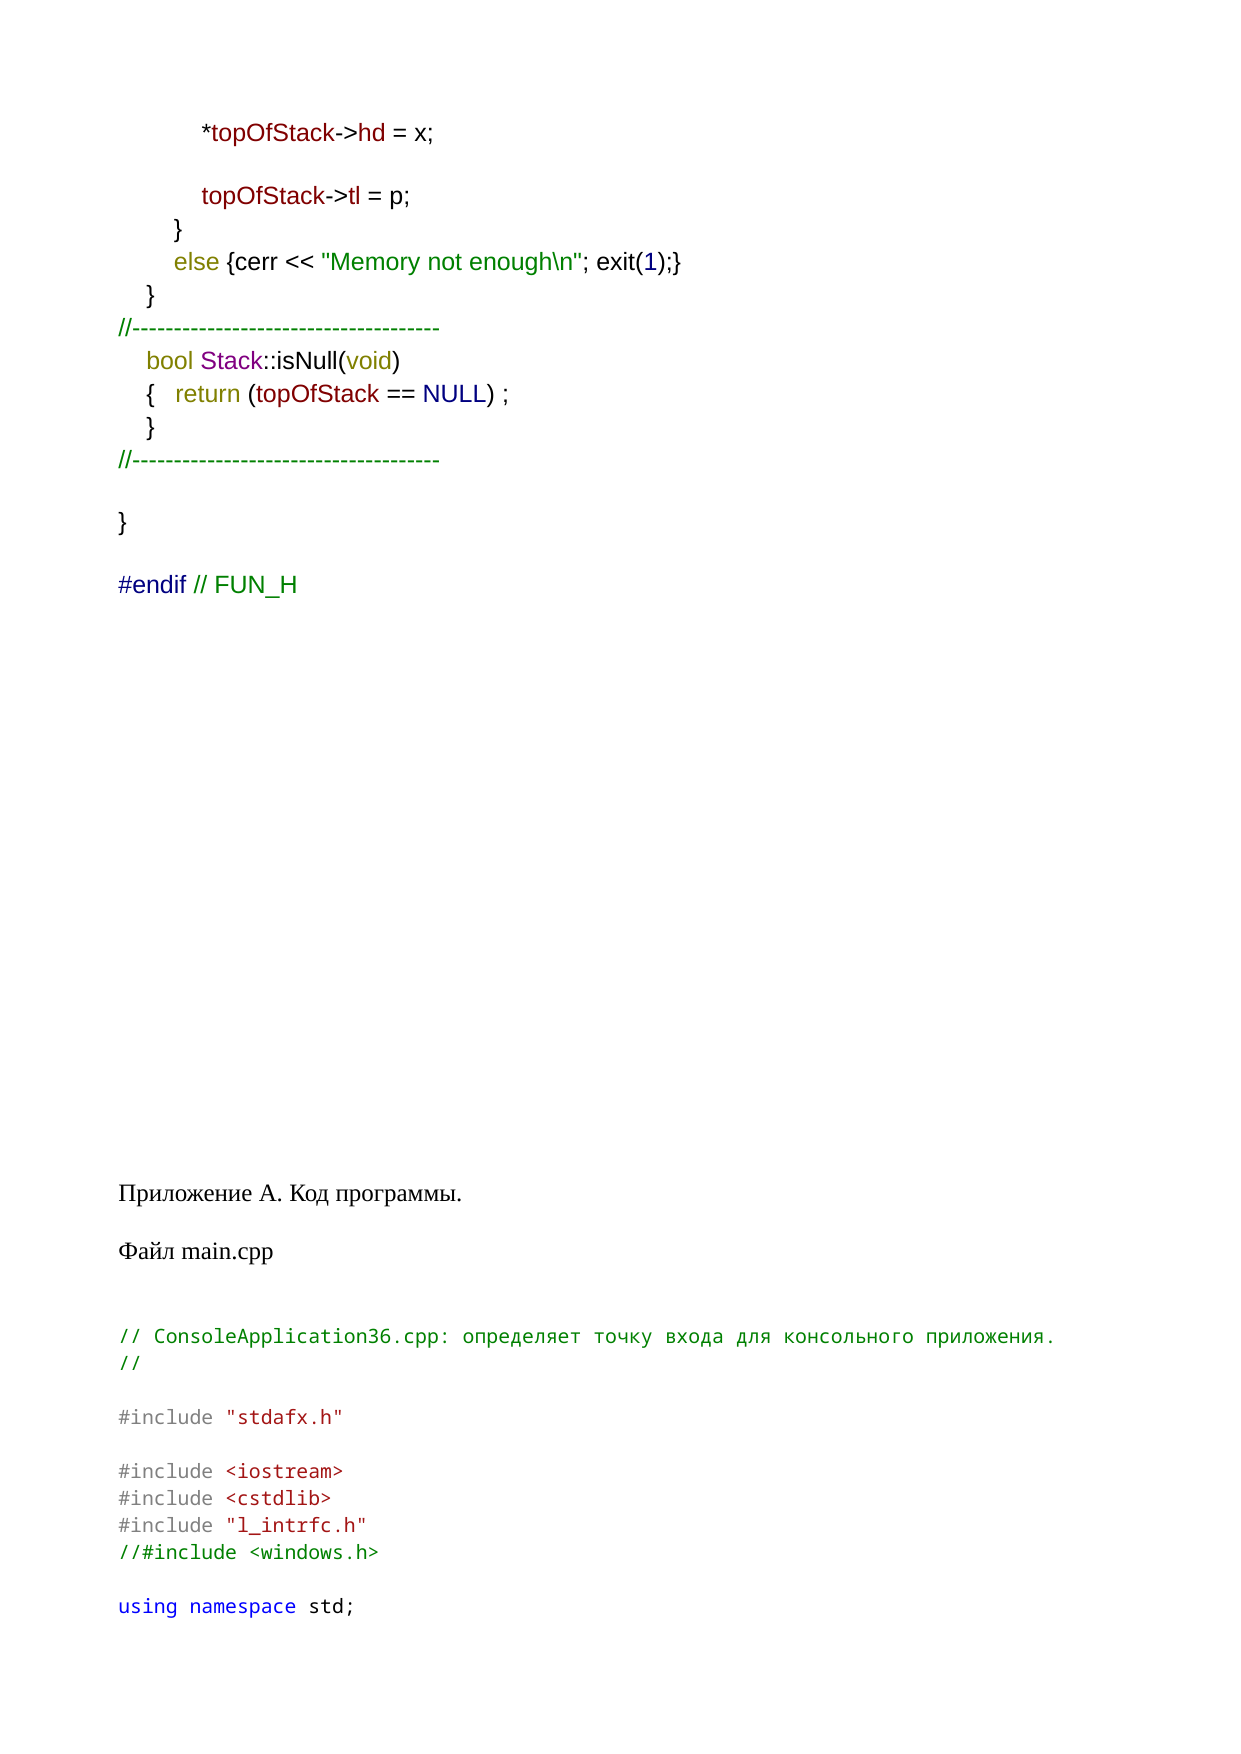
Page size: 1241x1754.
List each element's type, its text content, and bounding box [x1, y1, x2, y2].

text Файл main.cpp [118, 1236, 1122, 1265]
text } [118, 507, 1122, 536]
text #include <cstdlib> [118, 1484, 1122, 1511]
text topOfStack->tl = p; [118, 181, 1122, 209]
text } [118, 214, 1122, 242]
text #include "l_intrfc.h" [118, 1511, 1122, 1538]
text using namespace std; [118, 1592, 1122, 1619]
text } [118, 280, 1122, 308]
text Приложение A. Код программы. [118, 1178, 1122, 1207]
text // [118, 1349, 1122, 1376]
text // ConsoleApplication36.cpp: определяет точку входа для консольного приложения. [118, 1322, 1122, 1349]
text else {cerr << "Memory not enough\n"; exit(1);} [118, 247, 1122, 275]
text #include <iostream> [118, 1457, 1122, 1484]
text //#include <windows.h> [118, 1538, 1122, 1565]
text } [118, 412, 1122, 441]
text bool Stack::isNull(void) [118, 346, 1122, 374]
text { return (topOfStack == NULL) ; [118, 379, 1122, 407]
text *topOfStack->hd = x; [118, 118, 1122, 147]
text #endif // FUN_H [118, 570, 1122, 598]
text #include "stdafx.h" [118, 1403, 1122, 1430]
text //------------------------------------- [118, 313, 1122, 341]
text //------------------------------------- [118, 445, 1122, 473]
